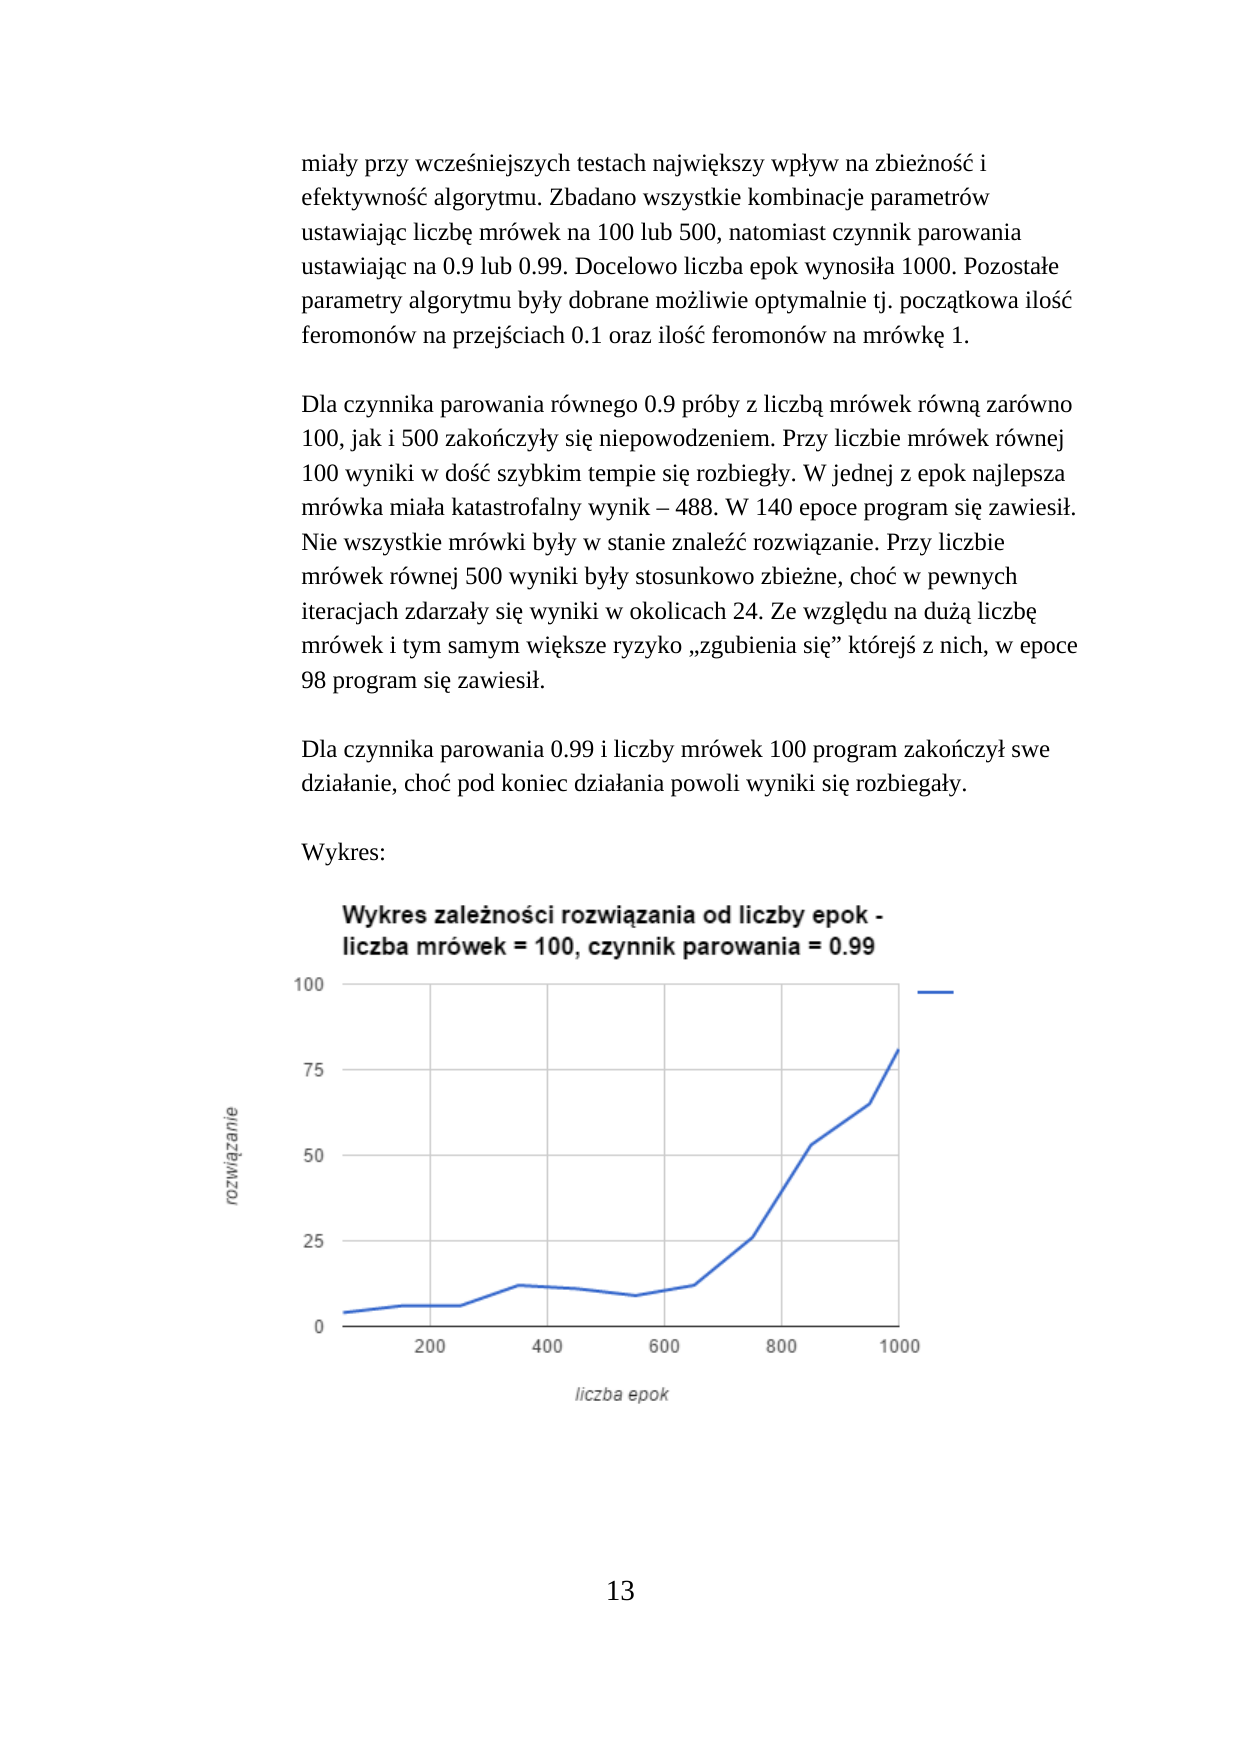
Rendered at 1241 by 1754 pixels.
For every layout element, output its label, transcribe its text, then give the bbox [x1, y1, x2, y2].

text Dla czynnika parowania równego 0.9 próby z liczbą mrówek równą zarówno 100, jak i 500 zakończyły się niepowodzeniem. Przy liczbie mrówek równej 100 wyniki w dość szybkim tempie się rozbiegły. W jednej z epok najlepsza mrówka miała katastrofalny wynik – 488. W 140 epoce program się zawiesił. Nie wszystkie mrówki były w stanie znaleźć rozwiązanie. Przy liczbie mrówek równej 500 wyniki były stosunkowo zbieżne, choć w pewnych iteracjach zdarzały się wyniki w okolicach 24. Ze względu na dużą liczbę mrówek i tym samym większe ryzyko „zgubienia się” którejś z nich, w epoce 98 program się zawiesił. [301, 389, 1093, 693]
picture [170, 877, 1071, 1434]
text Dla czynnika parowania 0.99 i liczby mrówek 100 program zakończył swe działanie, choć pod koniec działania powoli wyniki się rozbiegały. [301, 734, 1093, 797]
text miały przy wcześniejszych testach największy wpływ na zbieżność i efektywność algorytmu. Zbadano wszystkie kombinacje parametrów ustawiając liczbę mrówek na 100 lub 500, natomiast czynnik parowania ustawiając na 0.9 lub 0.99. Docelowo liczba epok wynosiła 1000. Pozostałe parametry algorytmu były dobrane możliwie optymalnie tj. początkowa ilość feromonów na przejściach 0.1 oraz ilość feromonów na mrówkę 1. [301, 148, 1093, 349]
text Wykres: [301, 837, 1093, 866]
